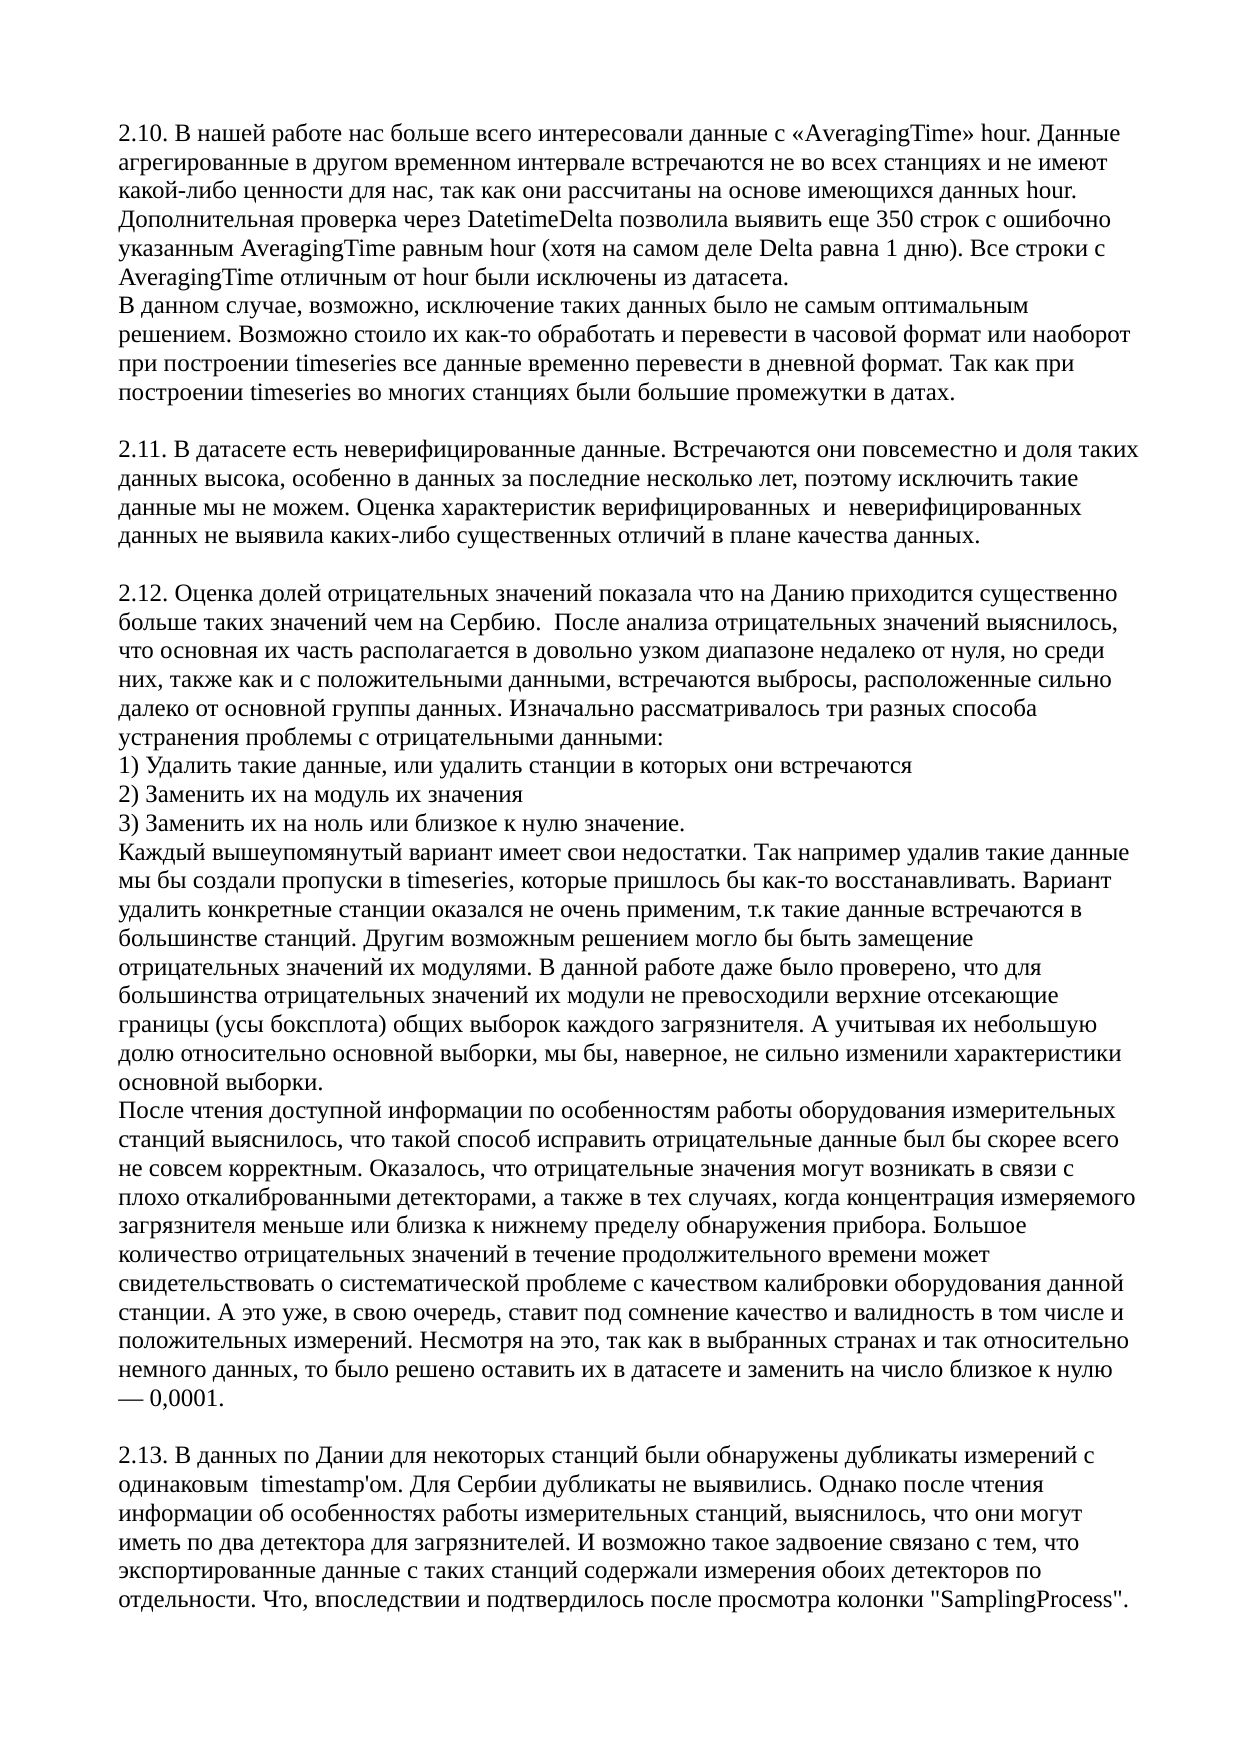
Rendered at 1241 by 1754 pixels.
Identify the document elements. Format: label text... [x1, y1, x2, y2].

text 1) Удалить такие данные, или удалить станции в которых они встречаются [118, 751, 1140, 779]
text Каждый вышеупомянутый вариант имеет свои недостатки. Так например удалив такие данные мы бы создали пропуски в timeseries, которые пришлось бы как-то восстанавливать. Вариант удалить конкретные станции оказался не очень применим, т.к такие данные встречаются в большинстве станций. Другим возможным решением могло бы быть замещение отрицательных значений их модулями. В данной работе даже было проверено, что для большинства отрицательных значений их модули не превосходили верхние отсекающие границы (усы боксплота) общих выборок каждого загрязнителя. А учитывая их небольшую долю относительно основной выборки, мы бы, наверное, не сильно изменили характеристики основной выборки. [118, 837, 1140, 1096]
text 3) Заменить их на ноль или близкое к нулю значение. [118, 808, 1140, 837]
text 2.10. В нашей работе нас больше всего интересовали данные с «AveragingTime» hour. Данные агрегированные в другом временном интервале встречаются не во всех станциях и не имеют какой-либо ценности для нас, так как они рассчитаны на основе имеющихся данных hour. [118, 118, 1140, 204]
text Дополнительная проверка через DatetimeDelta позволила выявить еще 350 строк с ошибочно указанным AveragingTime равным hour (хотя на самом деле Delta равна 1 дню). Все строки с AveragingTime отличным от hour были исключены из датасета. [118, 204, 1140, 291]
text 2) Заменить их на модуль их значения [118, 779, 1140, 808]
text 2.13. В данных по Дании для некоторых станций были обнаружены дубликаты измерений с одинаковым timestamp'ом. Для Сербии дубликаты не выявились. Однако после чтения информации об особенностях работы измерительных станций, выяснилось, что они могут иметь по два детектора для загрязнителей. И возможно такое задвоение связано с тем, что экспортированные данные с таких станций содержали измерения обоих детекторов по отдельности. Что, впоследствии и подтвердилось после просмотра колонки "SamplingProcess". [118, 1441, 1140, 1613]
text После чтения доступной информации по особенностям работы оборудования измерительных станций выяснилось, что такой способ исправить отрицательные данные был бы скорее всего не совсем корректным. Оказалось, что отрицательные значения могут возникать в связи с плохо откалиброванными детекторами, а также в тех случаях, когда концентрация измеряемого загрязнителя меньше или близка к нижнему пределу обнаружения прибора. Большое количество отрицательных значений в течение продолжительного времени может свидетельствовать о систематической проблеме с качеством калибровки оборудования данной станции. А это уже, в свою очередь, ставит под сомнение качество и валидность в том числе и положительных измерений. Несмотря на это, так как в выбранных странах и так относительно немного данных, то было решено оставить их в датасете и заменить на число близкое к нулю — 0,0001. [118, 1096, 1140, 1412]
text 2.11. В датасете есть неверифицированные данные. Встречаются они повсеместно и доля таких данных высока, особенно в данных за последние несколько лет, поэтому исключить такие данные мы не можем. Оценка характеристик верифицированных и неверифицированных данных не выявила каких-либо существенных отличий в плане качества данных. [118, 434, 1140, 549]
text 2.12. Оценка долей отрицательных значений показала что на Данию приходится существенно больше таких значений чем на Сербию. После анализа отрицательных значений выяснилось, что основная их часть располагается в довольно узком диапазоне недалеко от нуля, но среди них, также как и с положительными данными, встречаются выбросы, расположенные сильно далеко от основной группы данных. Изначально рассматривалось три разных способа устранения проблемы с отрицательными данными: [118, 578, 1140, 751]
text В данном случае, возможно, исключение таких данных было не самым оптимальным решением. Возможно стоило их как-то обработать и перевести в часовой формат или наоборот при построении timeseries все данные временно перевести в дневной формат. Так как при построении timeseries во многих станциях были большие промежутки в датах. [118, 291, 1140, 406]
